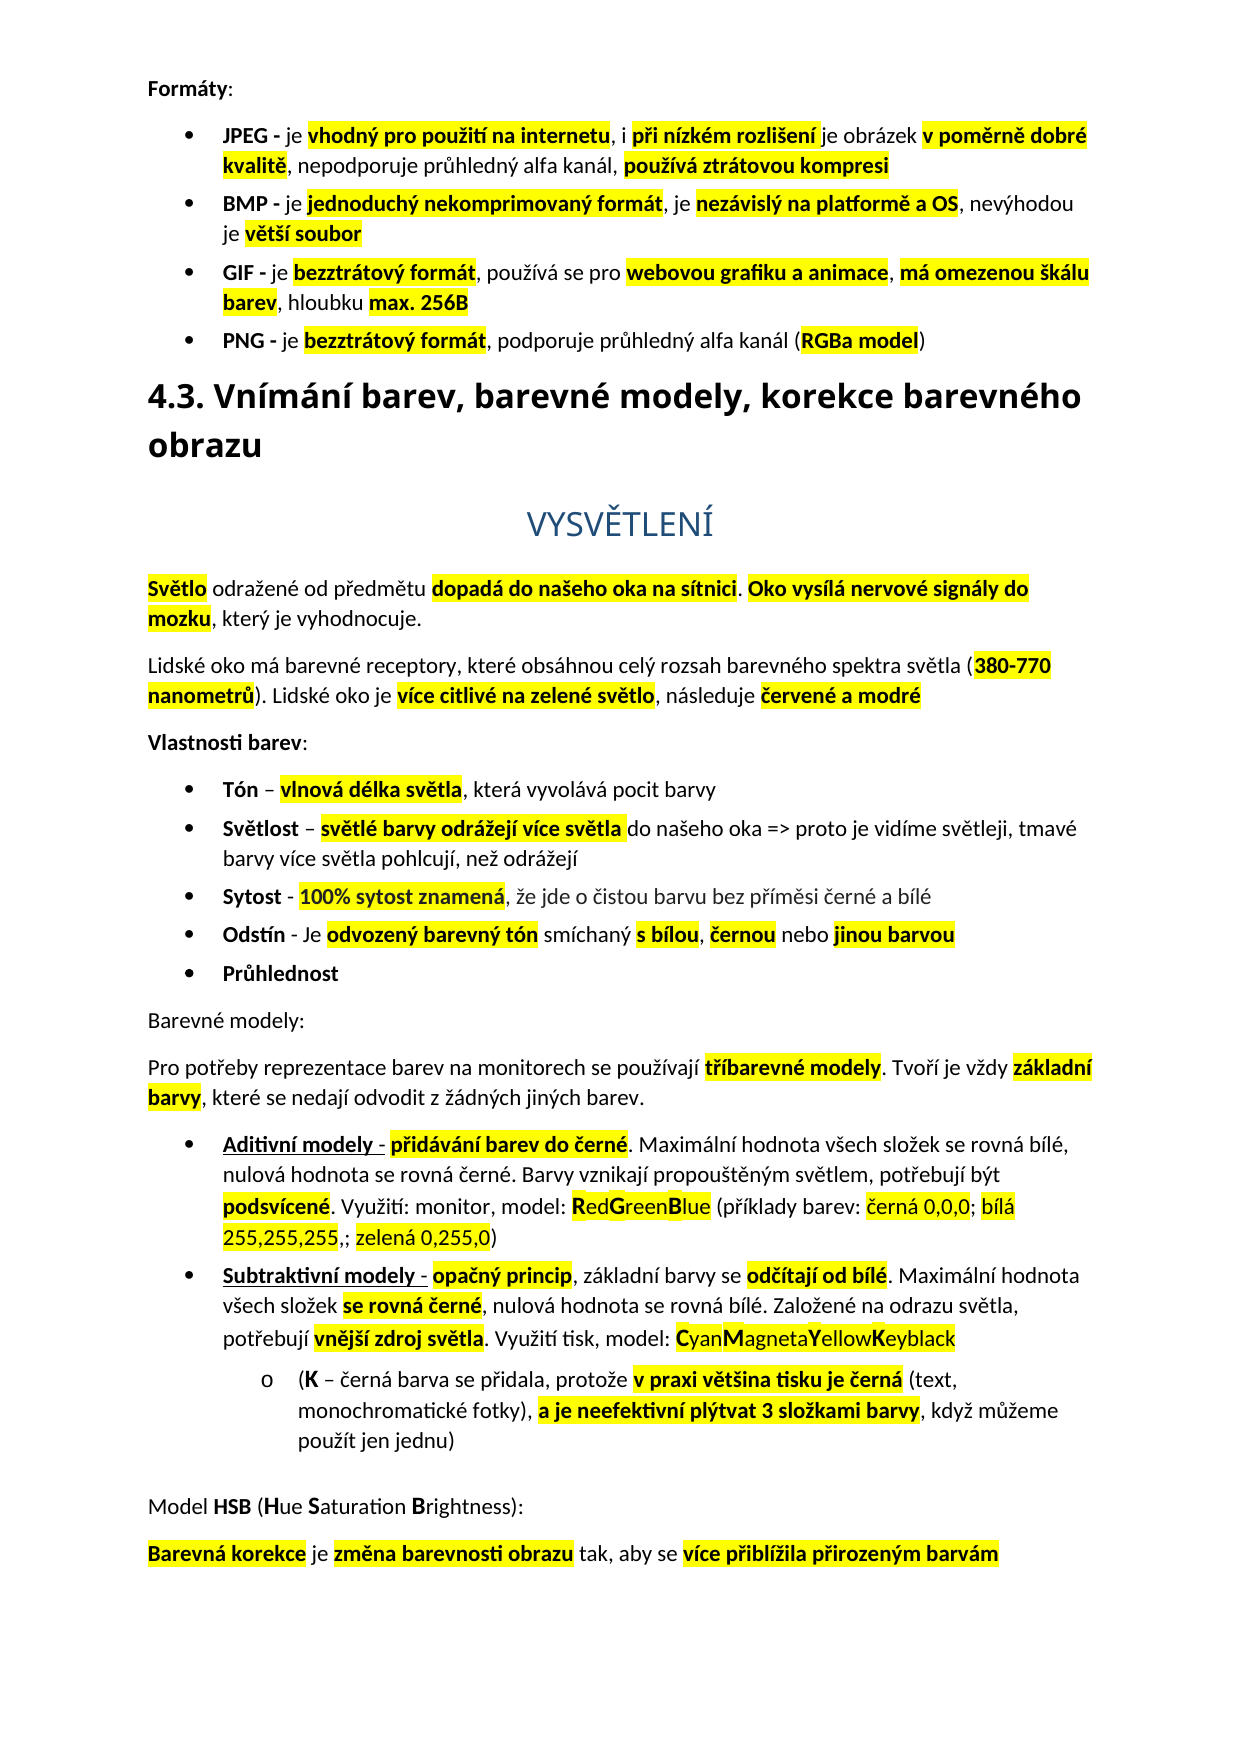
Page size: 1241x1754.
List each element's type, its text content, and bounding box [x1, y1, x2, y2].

list Sytost - 100% sytost znamená, že jde o čistou barvu bez příměsi černé a bílé [185, 882, 1093, 910]
list Tón – vlnová délka světla, která vyvolává pocit barvy [185, 775, 1093, 803]
text Vlastnosti barev: [148, 728, 1093, 756]
list BMP - je jednoduchý nekomprimovaný formát, je nezávislý na platformě a OS, nevýhodou je větší soubor [185, 189, 1093, 247]
list Průhlednost [185, 959, 1093, 987]
list Světlost – světlé barvy odrážejí více světla do našeho oka => proto je vidíme světleji, tmavé barvy více světla pohlcují, než odrážejí [185, 814, 1093, 872]
list Aditivní modely - přidávání barev do černé. Maximální hodnota všech složek se rovná bílé, nulová hodnota se rovná černé. Barvy vznikají propouštěným světlem, potřebují být podsvícené. Využití: monitor, model: RedGreenBlue (příklady barev: černá 0,0,0; bílá 255,255,255,; zelená 0,255,0) [185, 1130, 1093, 1251]
text 4.3. Vnímání barev, barevné modely, korekce barevného obrazu [148, 373, 1093, 468]
text Pro potřeby reprezentace barev na monitorech se používají tříbarevné modely. Tvoří je vždy základní barvy, které se nedají odvodit z žádných jiných barev. [148, 1053, 1093, 1111]
text Lidské oko má barevné receptory, které obsáhnou celý rozsah barevného spektra světla (380-770 nanometrů). Lidské oko je více citlivé na zelené světlo, následuje červené a modré [148, 651, 1093, 709]
list Subtraktivní modely - opačný princip, základní barvy se odčítají od bílé. Maximální hodnota všech složek se rovná černé, nulová hodnota se rovná bílé. Založené na odrazu světla, potřebují vnější zdroj světla. Využití tisk, model: CyanMagnetaYellowKeyblack [185, 1261, 1093, 1352]
list Odstín - Je odvozený barevný tón smíchaný s bílou, černou nebo jinou barvou [185, 921, 1093, 948]
text Formáty: [148, 74, 1093, 102]
text Barevné modely: [148, 1006, 1093, 1034]
list (K – černá barva se přidala, protože v praxi většina tisku je černá (text, monochromatické fotky), a je neefektivní plýtvat 3 složkami barvy, když můžeme použít jen jednu) [260, 1363, 1093, 1454]
text Barevná korekce je změna barevnosti obrazu tak, aby se více přiblížila přirozeným barvám [148, 1539, 1093, 1567]
subtitle vysvětlení [148, 500, 1093, 546]
text Světlo odražené od předmětu dopadá do našeho oka na sítnici. Oko vysílá nervové signály do mozku, který je vyhodnocuje. [148, 574, 1093, 632]
list PNG - je bezztrátový formát, podporuje průhledný alfa kanál (RGBa model) [185, 326, 1093, 354]
text Model HSB (Hue Saturation Brightness): [148, 1490, 1093, 1520]
list GIF - je bezztrátový formát, používá se pro webovou grafiku a animace, má omezenou škálu barev, hloubku max. 256B [185, 258, 1093, 316]
list JPEG - je vhodný pro použití na internetu, i při nízkém rozlišení je obrázek v poměrně dobré kvalitě, nepodporuje průhledný alfa kanál, používá ztrátovou kompresi [185, 121, 1093, 179]
